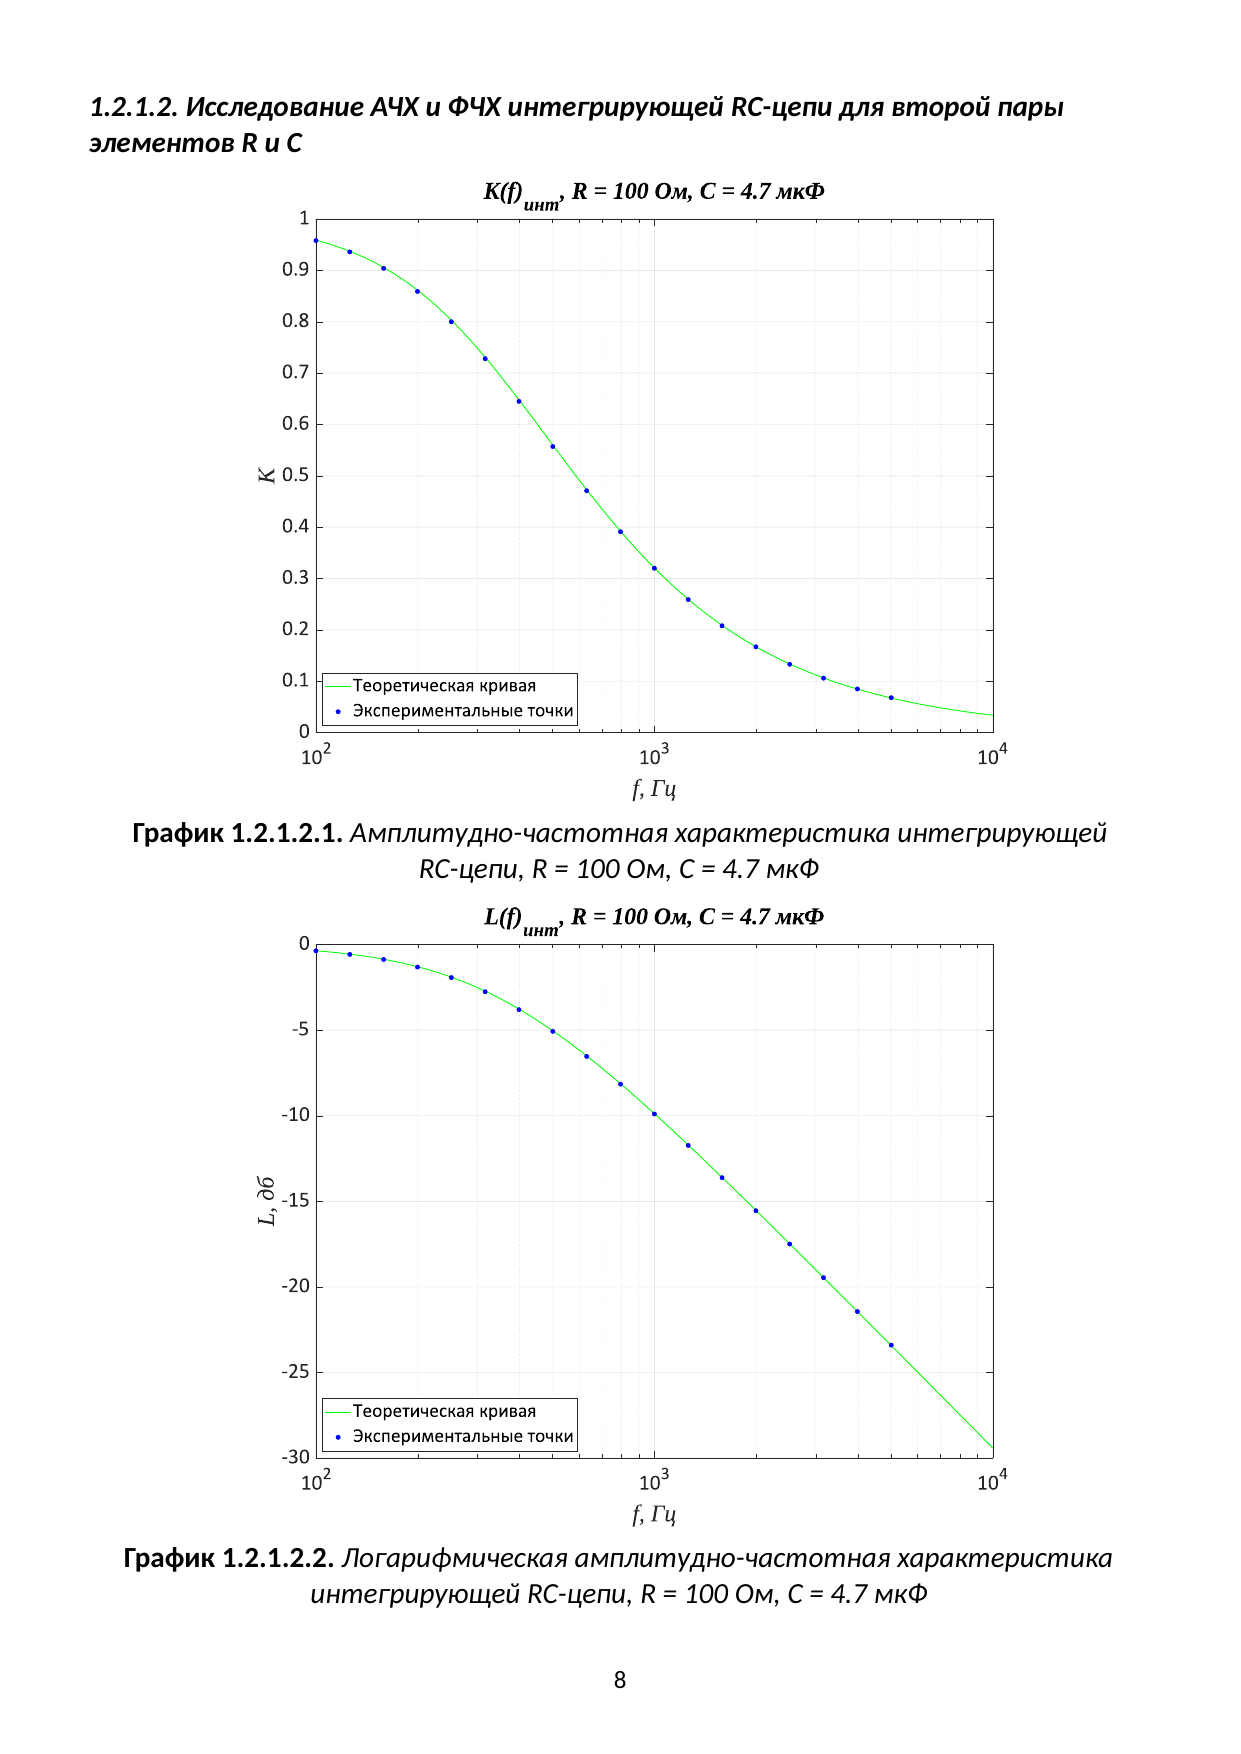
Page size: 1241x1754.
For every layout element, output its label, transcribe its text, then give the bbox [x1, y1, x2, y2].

subtitle 1.2.1.2. Исследование АЧХ и ФЧХ интегрирующей RC-цепи для второй пары элементов R и C [88, 88, 1152, 160]
text График 1.2.1.2.1. Амплитудно-частотная характеристика интегрирующей RC-цепи, R = 100 Ом, C = 4.7 мкФ [88, 814, 1152, 885]
text График 1.2.1.2.2. Логарифмическая амплитудно-частотная характеристика интегрирующей RC-цепи, R = 100 Ом, C = 4.7 мкФ [88, 1539, 1152, 1611]
